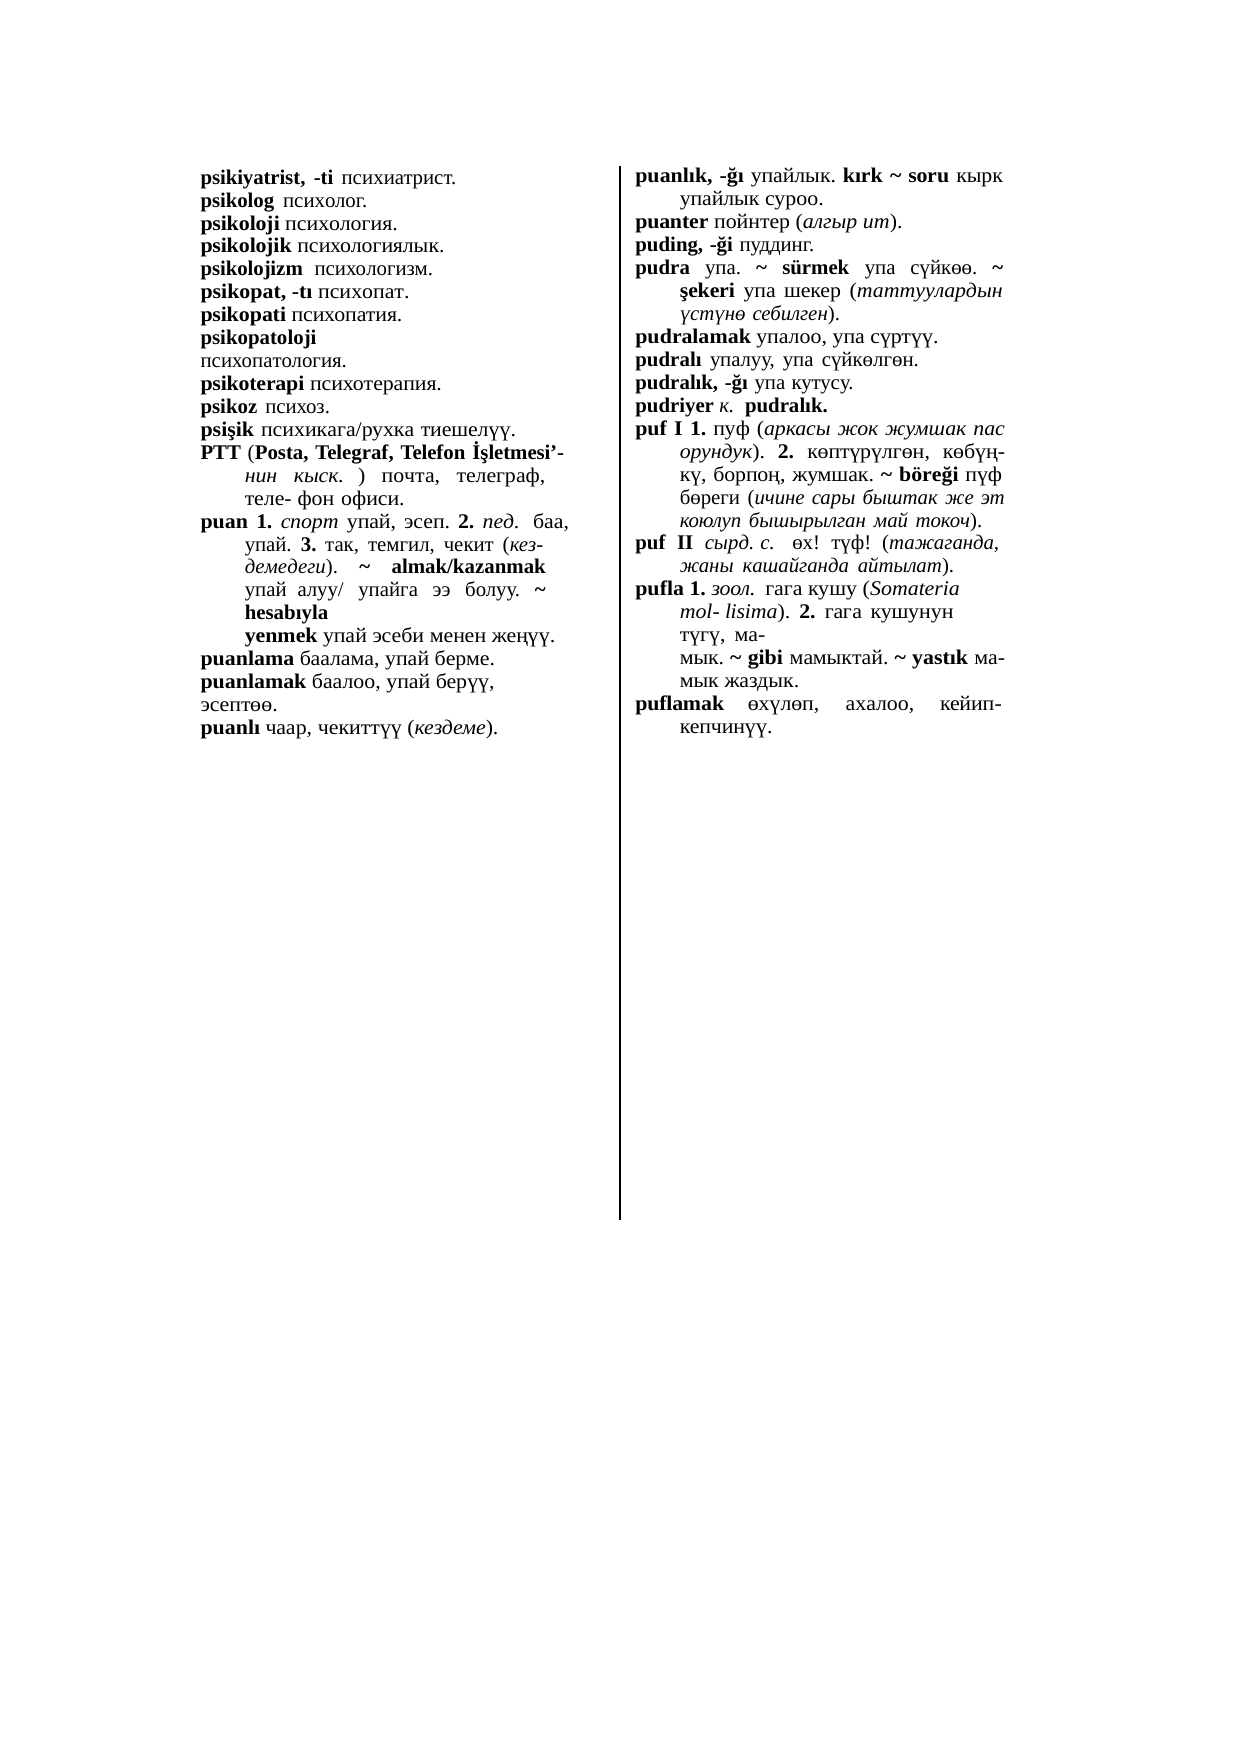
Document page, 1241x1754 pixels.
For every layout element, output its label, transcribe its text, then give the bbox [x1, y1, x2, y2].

text puanlı чаар, чекиттүү (кездеме). [200, 716, 577, 739]
text бөреги (ичине сары быштак же эт коюлуп бышырылган май токоч). [679, 486, 1004, 532]
text pudra упа. ~ sürmek упа сүйкөө. ~ [635, 256, 1044, 279]
text psikoloji психология. [200, 212, 577, 234]
text puding, -ği пуддинг. [635, 233, 1036, 256]
text psikoz психоз. [200, 395, 577, 418]
text мык. ~ gibi мамыктай. ~ yastık ма- мык жаздык. [679, 646, 1005, 692]
text psişik психикага/рухка тиешелүү. [200, 418, 577, 441]
text psikopati психопатия. psikopatoloji психопатология. psikoterapi психотерапия. [200, 303, 454, 395]
text pudralı упалуу, упа сүйкөлгөн. pudralık, -ğı упа кутусу. pudriyer к. pudralık. [635, 348, 932, 417]
text кепчинүү. [679, 715, 1005, 738]
text pufla 1. зоол. гага кушу (Somateria mol- lisima). 2. гага кушунун түгү, ма- [635, 577, 1005, 646]
text yenmek упай эсеби менен жеңүү. puanlama баалама, упай берме. puanlamak баалоо, упай берүү, эсептөө. [200, 624, 565, 716]
text psikolojik психологиялык. psikolojizm психологизм. psikopat, -tı психопат. [200, 234, 492, 303]
text puan 1. спорт упай, эсеп. 2. пед. баа, [200, 510, 577, 533]
text жаны кашайганда айтылат). [679, 554, 1065, 577]
text pudralamak упалоо, упа сүртүү. [635, 325, 1036, 348]
text puanter пойнтер (алгыр ит). [635, 210, 1036, 233]
text puanlık, -ğı упайлык. kırk ~ soru кырк упайлык суроо. [635, 164, 1065, 210]
text psikolog психолог. [200, 189, 577, 212]
text puflamak өхүлөп, ахалоо, кейип- [635, 692, 1065, 715]
text şekeri упа шекер (таттуулардын үстүнө себилген). [679, 279, 1004, 325]
text puf II сырд. с. өх! түф! (тажаганда, [635, 532, 1036, 554]
text нин кыск. ) почта, телеграф, теле- фон офиси. [244, 464, 545, 510]
text PTT (Posta, Telegraf, Telefon İşletmesi’- [200, 441, 576, 464]
text puf I 1. пуф (аркасы жок жумшак пас орундук). 2. көптүрүлгөн, көбүң- кү, борпоң, жумшак. ~ böreği пүф [635, 417, 1005, 486]
text psikiyatrist, -ti психиатрист. [200, 164, 577, 189]
text упай. 3. так, темгил, чекит (кез- демедеги). ~ almak/kazanmak упай алуу/ упайга ээ болуу. ~ hesabıyla [244, 533, 545, 624]
